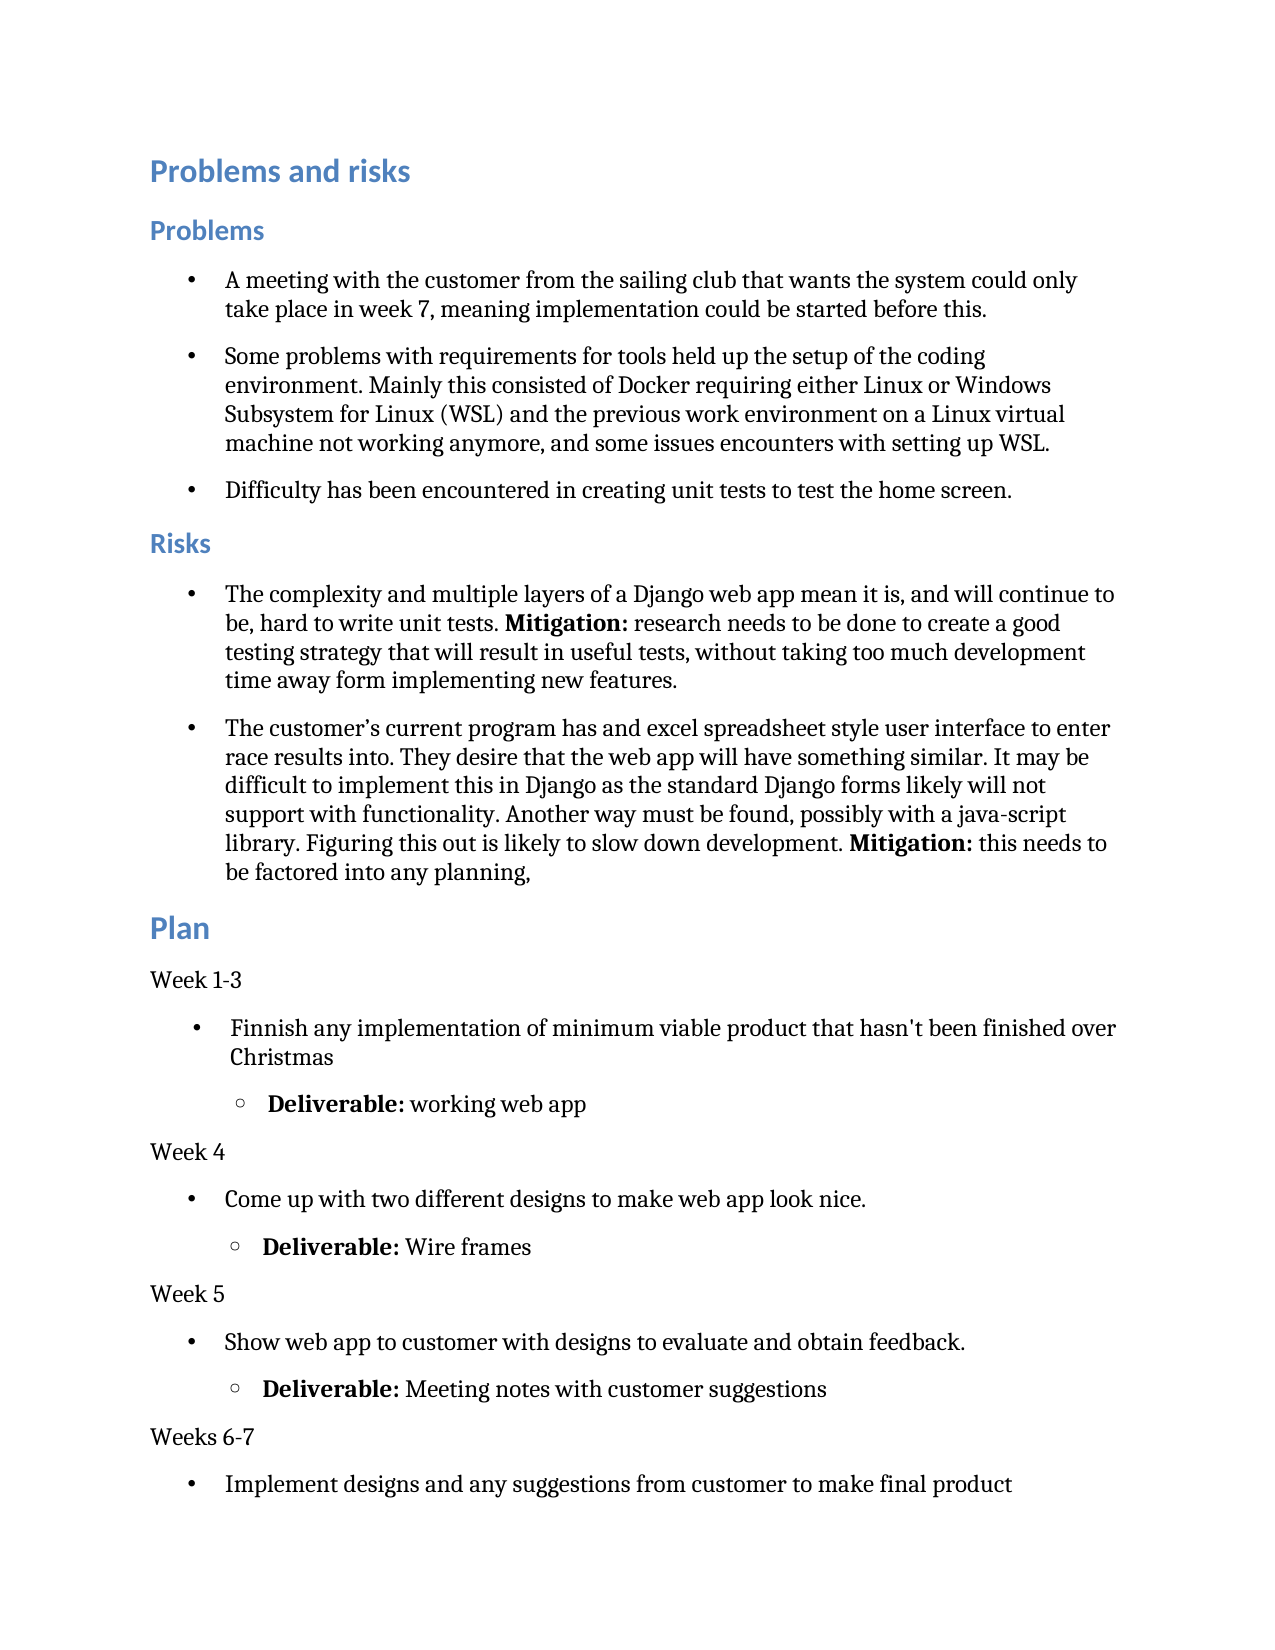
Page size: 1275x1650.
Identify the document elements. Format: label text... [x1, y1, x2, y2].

list Deliverable: Meeting notes with customer suggestions [225, 1375, 1125, 1404]
text Week 5 [150, 1280, 1125, 1309]
list Come up with two different designs to make web app look nice. [187, 1185, 1125, 1214]
text Weeks 6-7 [150, 1423, 1125, 1451]
list Deliverable: working web app [230, 1090, 1125, 1119]
list A meeting with the customer from the sailing club that wants the system could only take place in week 7, meaning implementation could be started before this. [187, 266, 1125, 323]
subtitle Plan [150, 907, 1125, 948]
list Implement designs and any suggestions from customer to make final product [187, 1470, 1125, 1499]
subtitle Risks [150, 526, 1125, 561]
list Finnish any implementation of minimum viable product that hasn't been finished over Christmas [193, 1014, 1125, 1071]
subtitle Problems [150, 212, 1125, 247]
list Deliverable: Wire frames [225, 1233, 1125, 1261]
text Week 4 [150, 1138, 1125, 1166]
list Difficulty has been encountered in creating unit tests to test the home screen. [187, 476, 1125, 505]
list The complexity and multiple layers of a Django web app mean it is, and will continue to be, hard to write unit tests. Mitigation: research needs to be done to create a good testing strategy that will result in useful tests, without taking too much development time away form implementing new features. [187, 580, 1125, 695]
list Show web app to customer with designs to evaluate and obtain feedback. [187, 1328, 1125, 1356]
subtitle Problems and risks [150, 150, 1125, 191]
list Some problems with requirements for tools held up the setup of the coding environment. Mainly this consisted of Docker requiring either Linux or Windows Subsystem for Linux (WSL) and the previous work environment on a Linux virtual machine not working anymore, and some issues encounters with setting up WSL. [187, 342, 1125, 457]
text Week 1-3 [150, 966, 1125, 995]
list The customer’s current program has and excel spreadsheet style user interface to enter race results into. They desire that the web app will have something similar. It may be difficult to implement this in Django as the standard Django forms likely will not support with functionality. Another way must be found, possibly with a java-script library. Figuring this out is likely to slow down development. Mitigation: this needs to be factored into any planning, [187, 714, 1125, 886]
